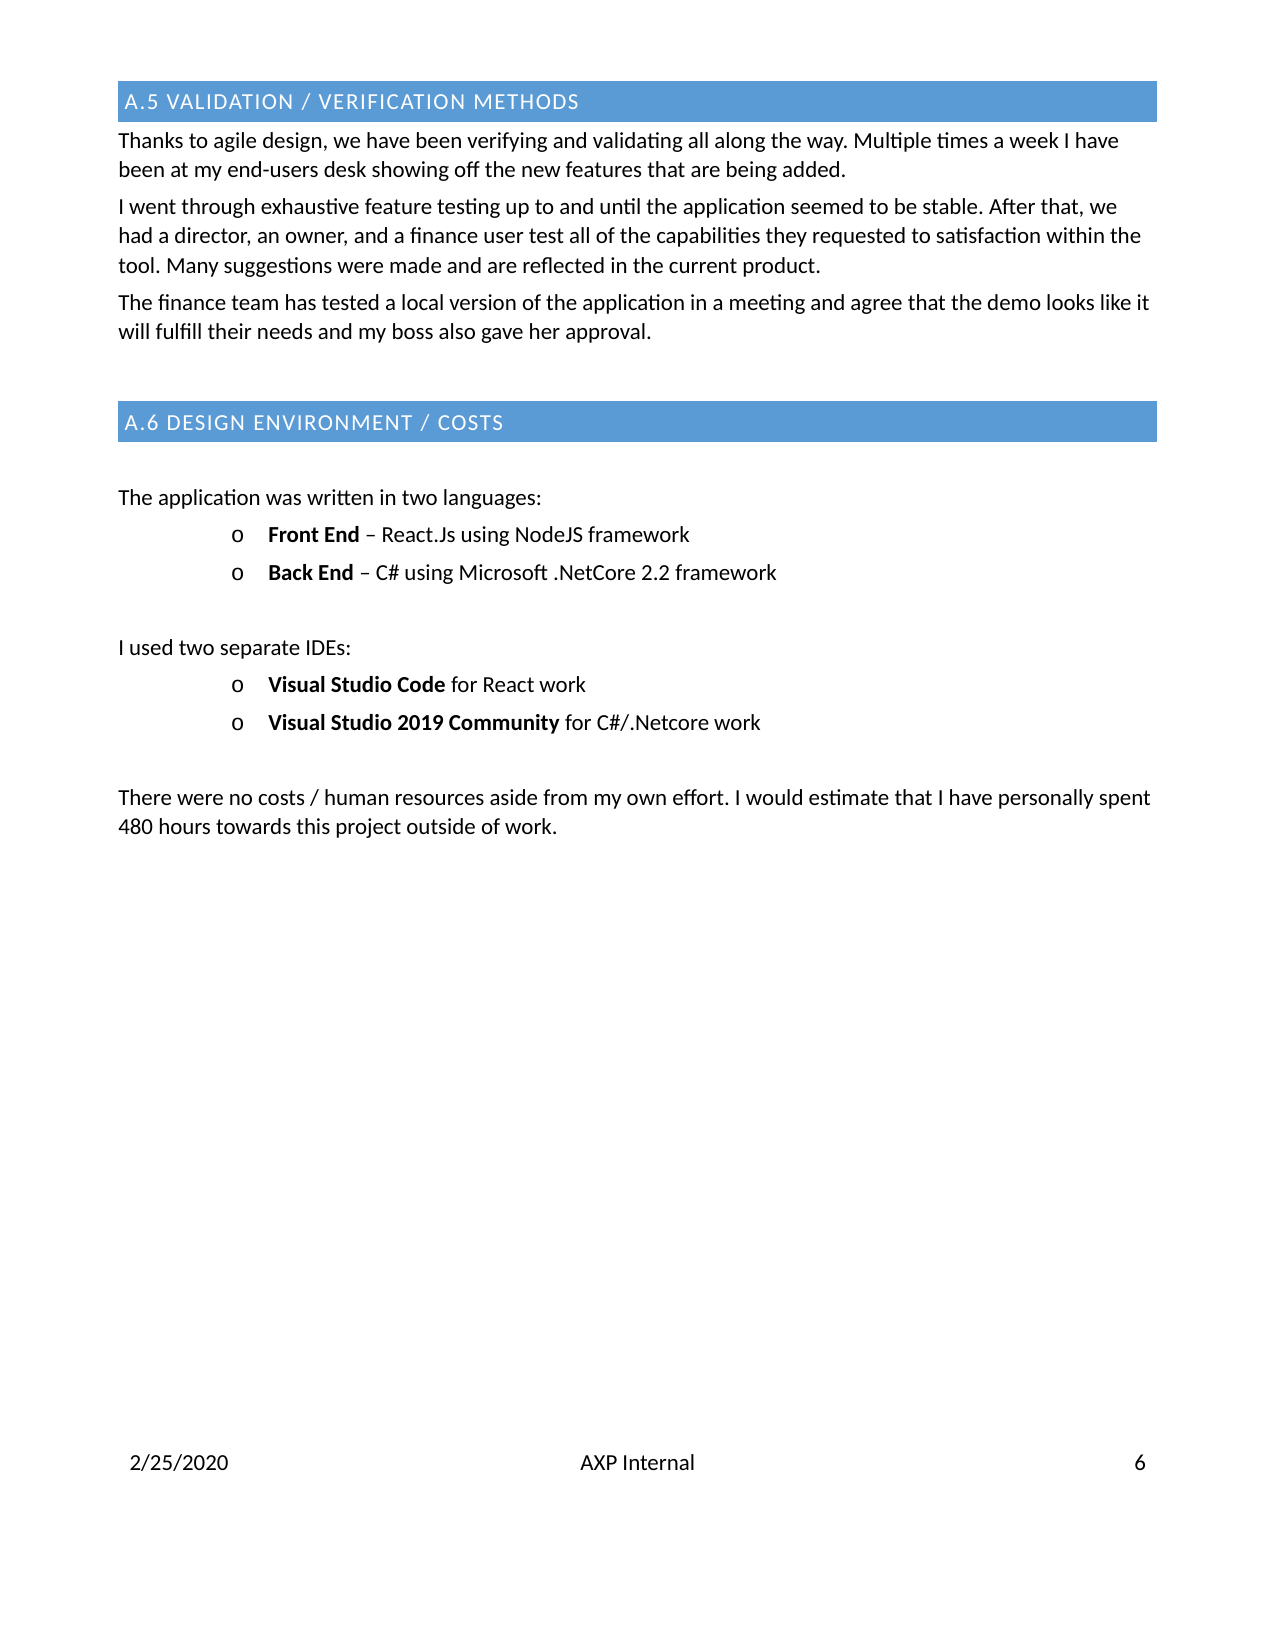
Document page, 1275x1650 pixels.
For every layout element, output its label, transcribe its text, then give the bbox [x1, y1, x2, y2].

text The finance team has tested a local version of the application in a meeting and agree that the demo looks like it will fulfill their needs and my boss also gave her approval. [118, 288, 1157, 345]
subtitle A.5 VALIDATION / VERIFICATION METHODS [124, 88, 1151, 116]
list Visual Studio Code for React work [231, 670, 1157, 699]
list Visual Studio 2019 Community for C#/.Netcore work [231, 708, 1157, 737]
text Thanks to agile design, we have been verifying and validating all along the way. Multiple times a week I have been at my end-users desk showing off the new features that are being added. [118, 126, 1157, 183]
list Front End – React.Js using NodeJS framework [231, 520, 1157, 549]
list Back End – C# using Microsoft .NetCore 2.2 framework [231, 558, 1157, 587]
text There were no costs / human resources aside from my own effort. I would estimate that I have personally spent 480 hours towards this project outside of work. [118, 783, 1157, 840]
text I went through exhaustive feature testing up to and until the application seemed to be stable. After that, we had a director, an owner, and a finance user test all of the capabilities they requested to satisfaction within the tool. Many suggestions were made and are reflected in the current product. [118, 192, 1157, 279]
text I used two separate IDEs: [118, 633, 1157, 661]
subtitle A.6 DESIGN ENVIRONMENT / COSTS [124, 408, 1151, 436]
text The application was written in two languages: [118, 483, 1157, 511]
